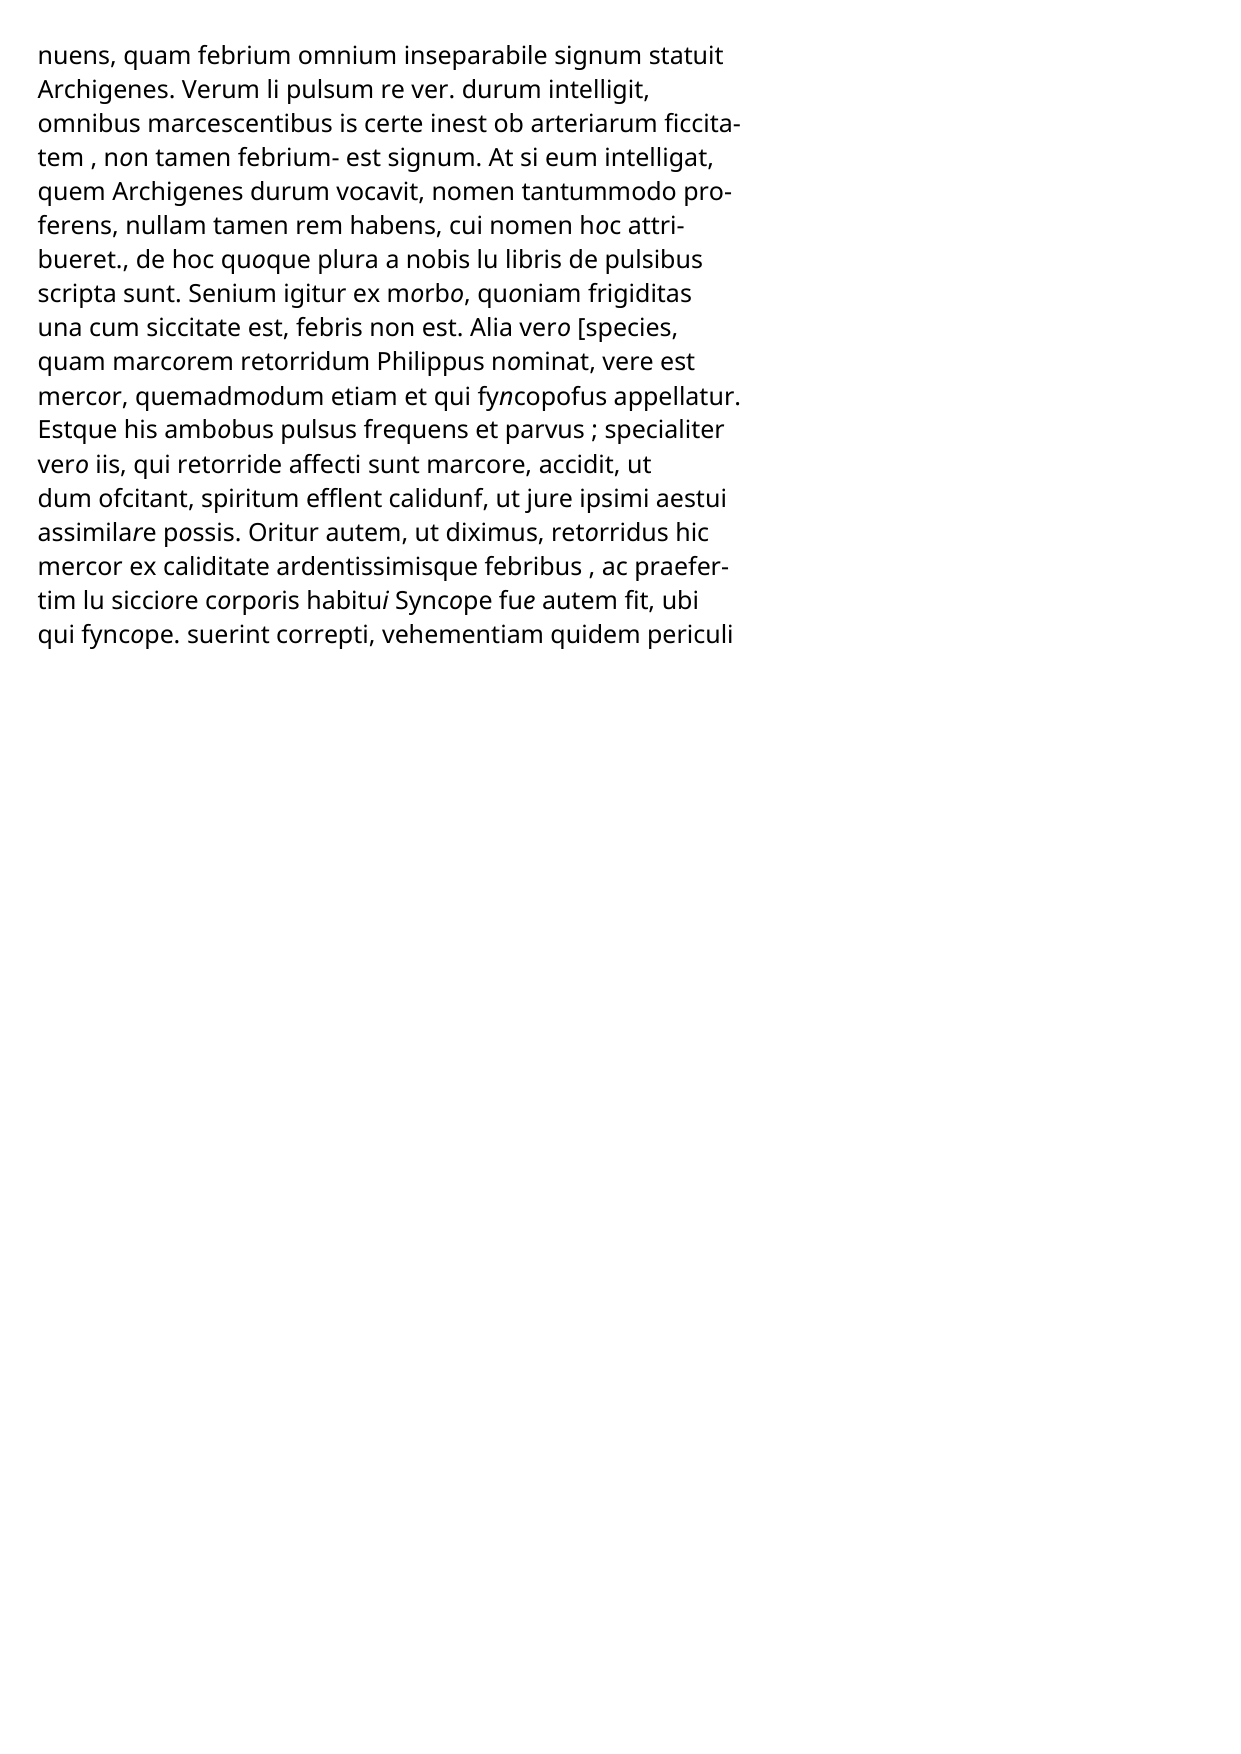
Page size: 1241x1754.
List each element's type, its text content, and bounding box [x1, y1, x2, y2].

text nuens, quam febrium omnium inseparabile signum statuit Archigenes. Verum li pulsum re ver. durum intelligit, omnibus marcescentibus is certe inest ob arteriarum ficcita- tem , non tamen febrium- est signum. At si eum intelligat, quem Archigenes durum vocavit, nomen tantummodo pro- ferens, nullam tamen rem habens, cui nomen hoc attri- bueret., de hoc quoque plura a nobis lu libris de pulsibus scripta sunt. Senium igitur ex morbo, quoniam frigiditas una cum siccitate est, febris non est. Alia vero [species, quam marcorem retorridum Philippus nominat, vere est mercor, quemadmodum etiam et qui fyncopofus appellatur. Estque his ambobus pulsus frequens et parvus ; specialiter vero iis, qui retorride affecti sunt marcore, accidit, ut dum ofcitant, spiritum efflent calidunf, ut jure ipsimi aestui assimilare possis. Oritur autem, ut diximus, retorridus hic mercor ex caliditate ardentissimisque febribus , ac praefer- tim lu sicciore corporis habitui Syncope fue autem fit, ubi qui fyncope. suerint correpti, vehementiam quidem periculi [37, 37, 1203, 651]
